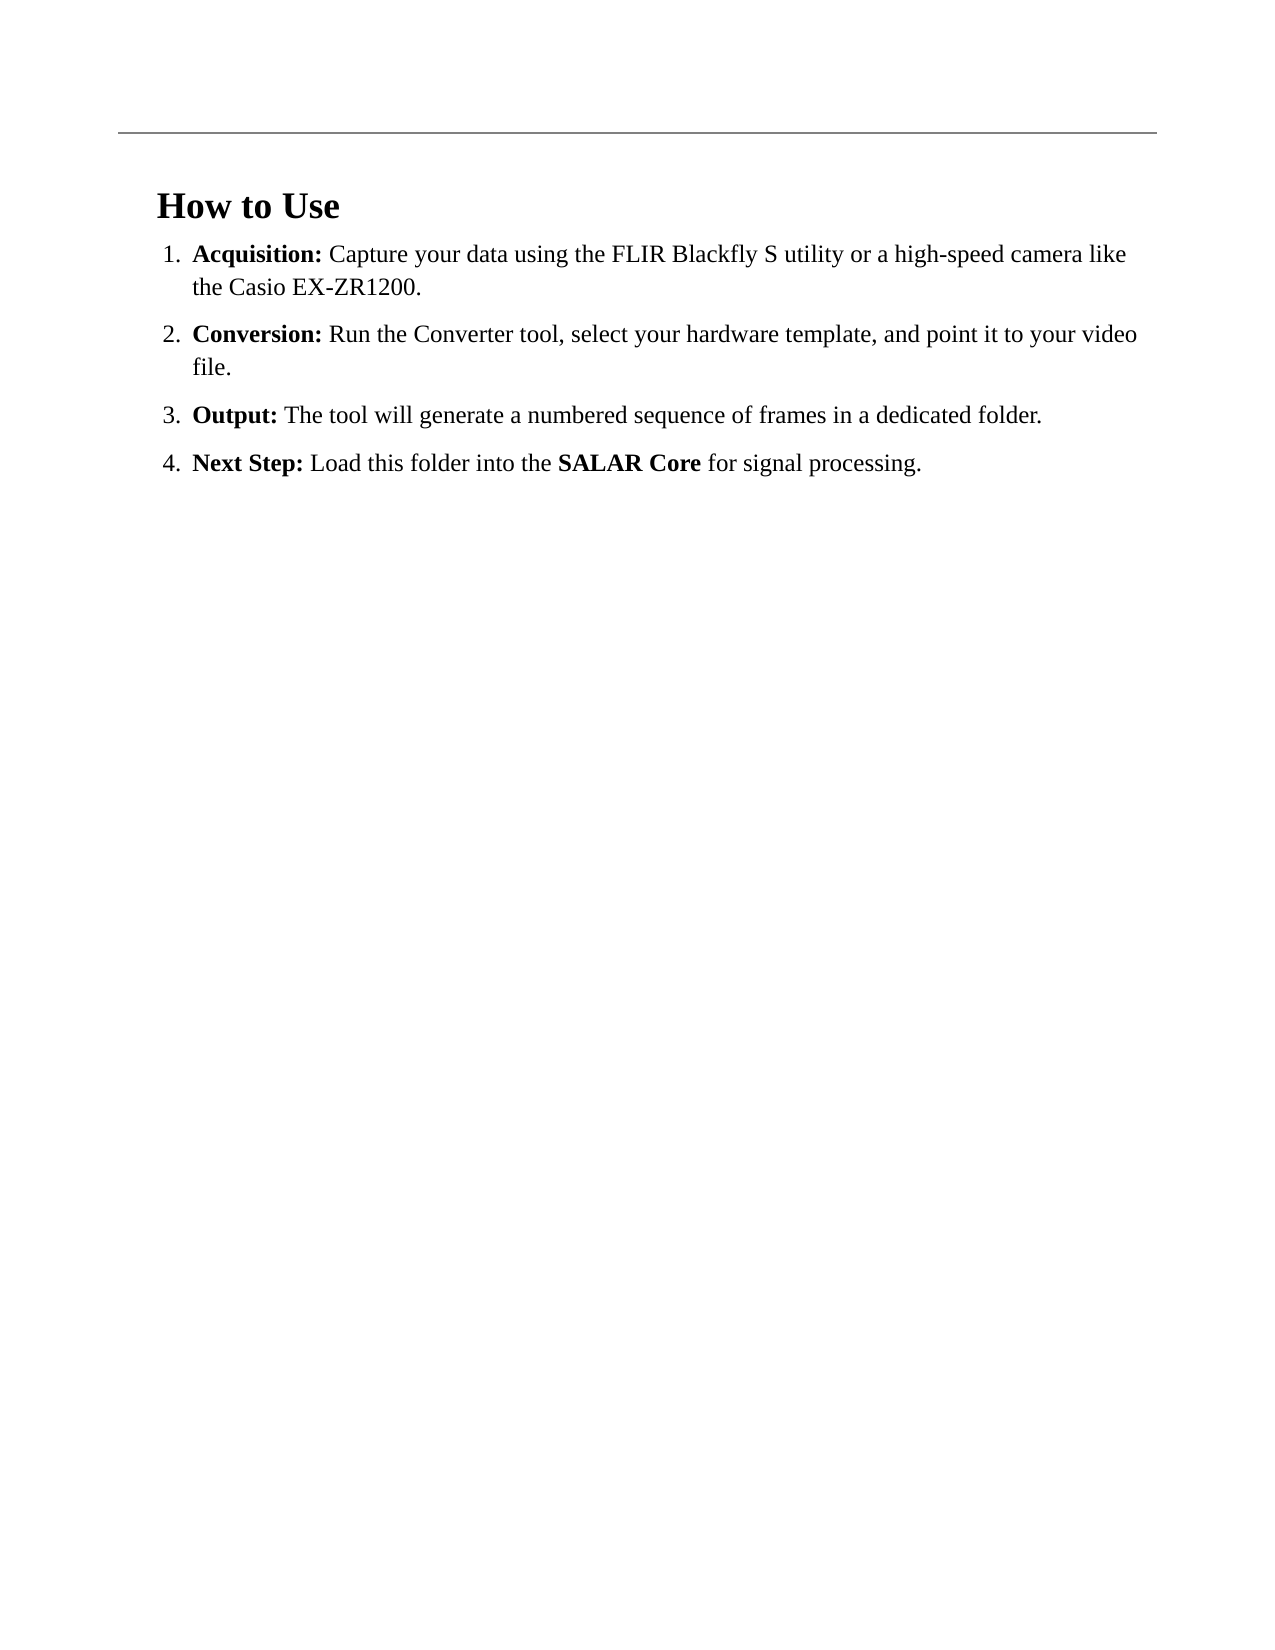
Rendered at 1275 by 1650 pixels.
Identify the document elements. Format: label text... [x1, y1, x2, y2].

subtitle 🚀 How to Use [118, 183, 1157, 226]
list Conversion: Run the Converter tool, select your hardware template, and point it to your video file. [162, 319, 1157, 381]
list Next Step: Load this folder into the SALAR Core for signal processing. [162, 448, 1157, 476]
list Output: The tool will generate a numbered sequence of frames in a dedicated folder. [162, 400, 1157, 429]
list Acquisition: Capture your data using the FLIR Blackfly S utility or a high-speed camera like the Casio EX-ZR1200. [162, 239, 1157, 301]
